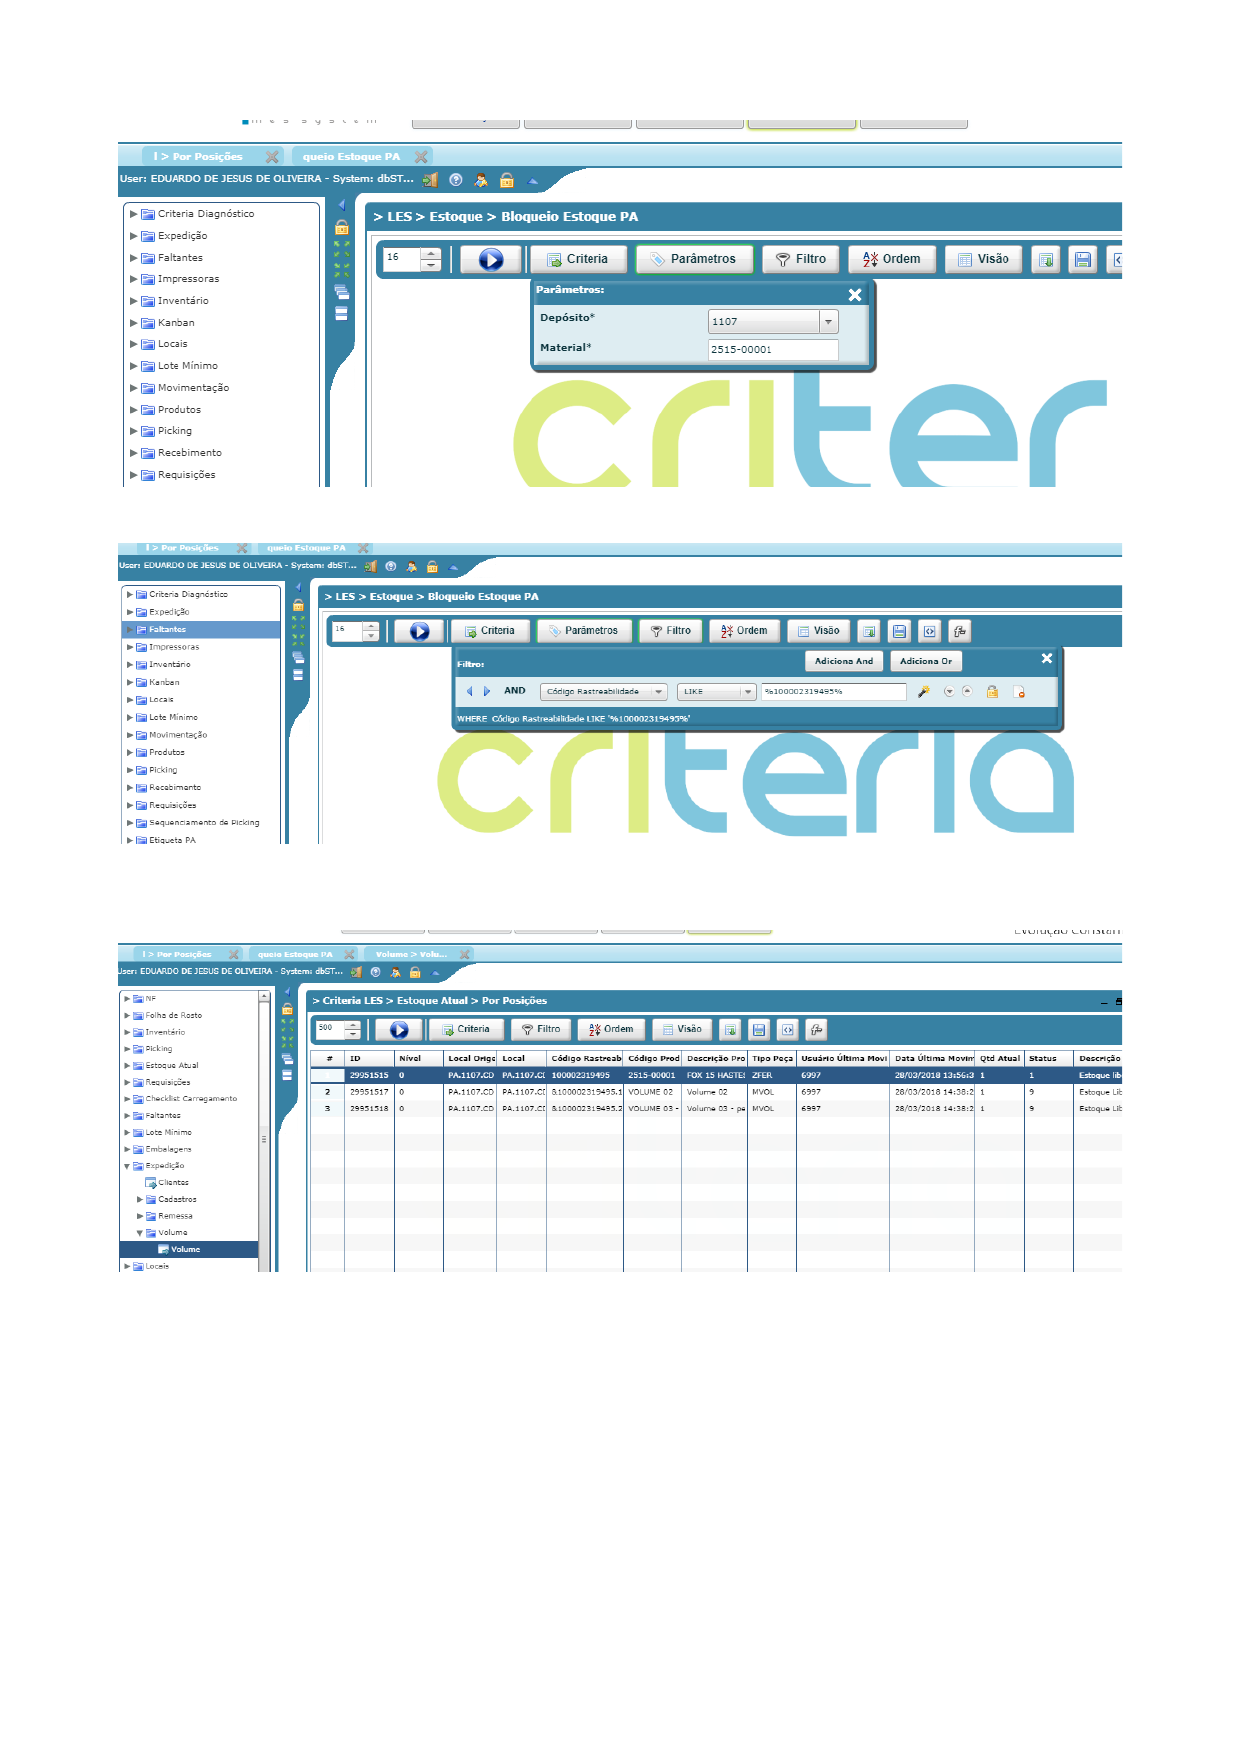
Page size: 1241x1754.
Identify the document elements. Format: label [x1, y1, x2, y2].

picture [118, 543, 1123, 844]
picture [118, 930, 1123, 1272]
picture [118, 120, 1123, 487]
